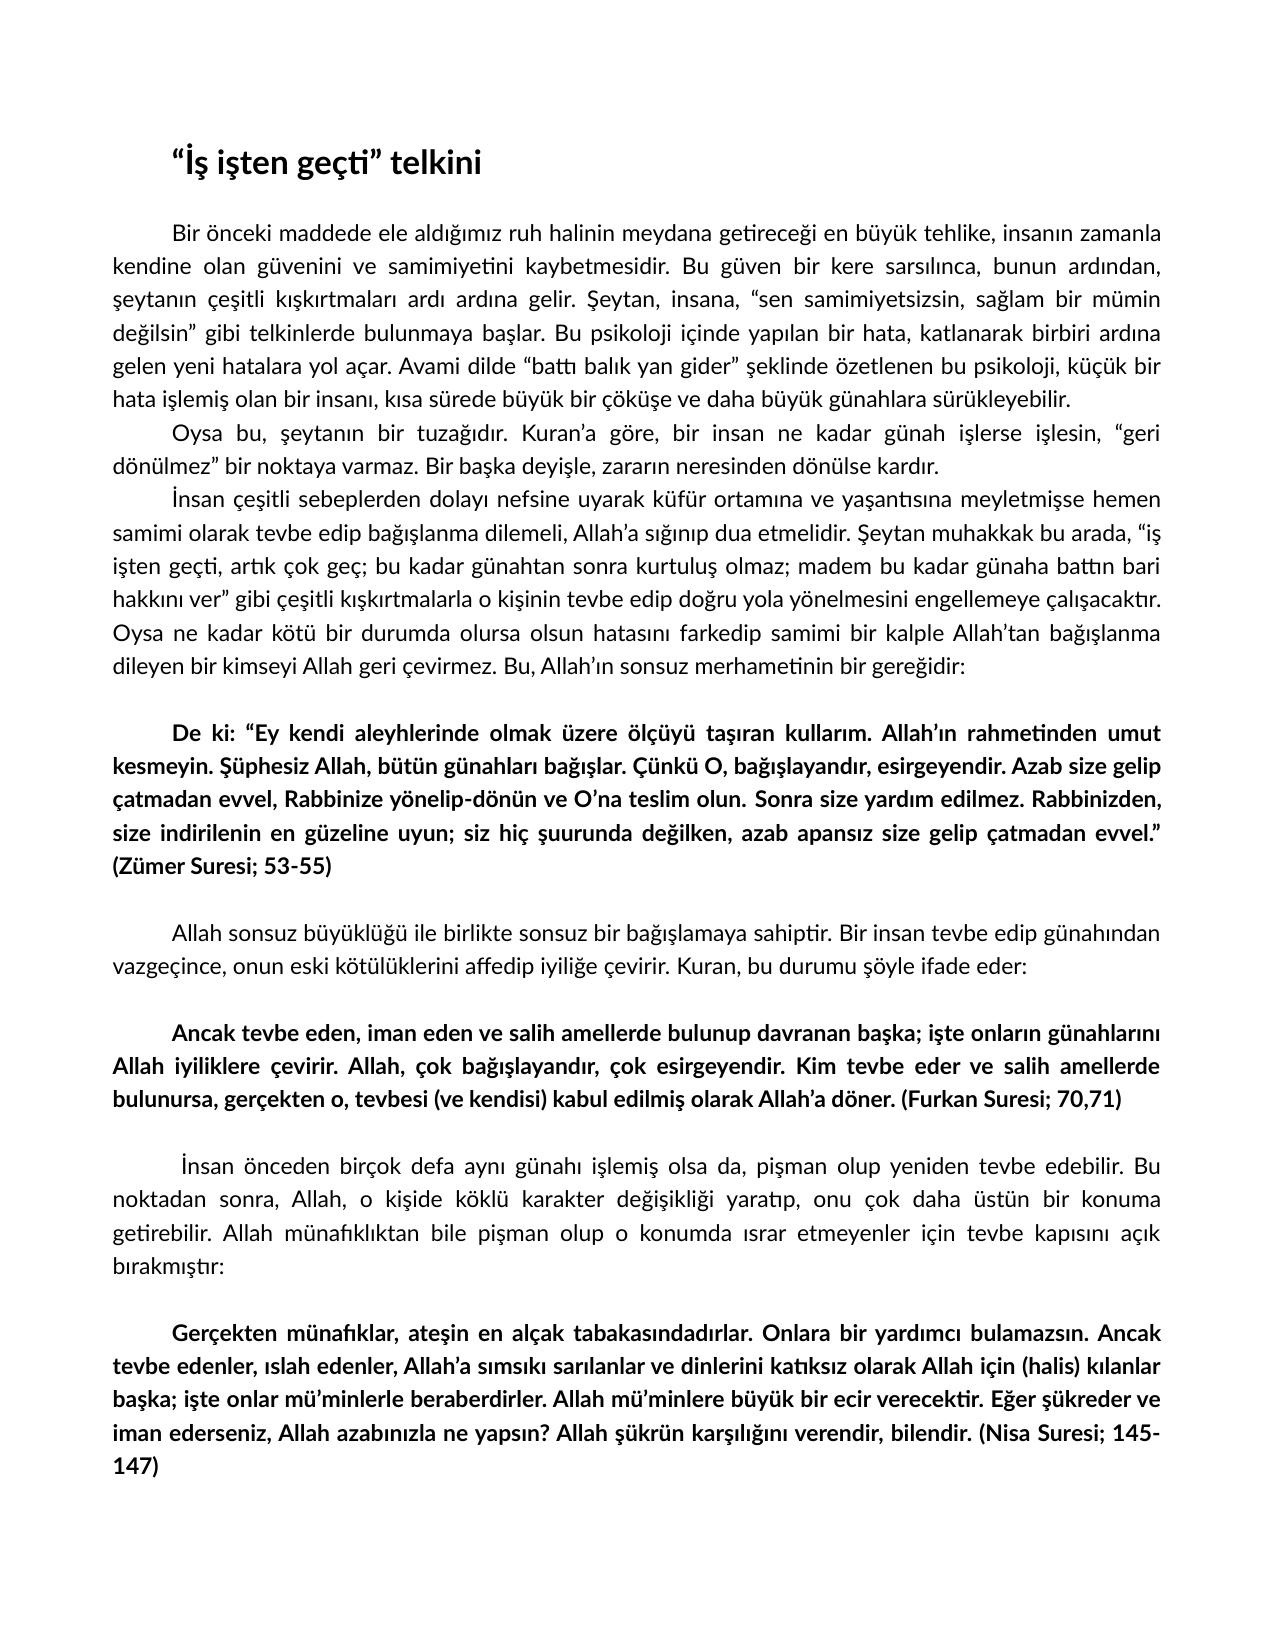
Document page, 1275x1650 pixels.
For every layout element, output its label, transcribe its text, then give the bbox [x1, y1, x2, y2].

text Ancak tevbe eden, iman eden ve salih amellerde bulunup davranan başka; işte onların günahlarını Allah iyiliklere çevirir. Allah, çok bağışlayandır, çok esirgeyendir. Kim tevbe eder ve salih amellerde bulunursa, gerçekten o, tevbesi (ve kendisi) kabul edilmiş olarak Allah’a döner. (Furkan Suresi; 70,71) [112, 1014, 1162, 1114]
text De ki: “Ey kendi aleyhlerinde olmak üzere ölçüyü taşıran kullarım. Allah’ın rahmetinden umut kesmeyin. Şüphesiz Allah, bütün günahları bağışlar. Çünkü O, bağışlayandır, esirgeyendir. Azab size gelip çatmadan evvel, Rabbinize yönelip-dönün ve O’na teslim olun. Sonra size yardım edilmez. Rabbinizden, size indirilenin en güzeline uyun; siz hiç şuurunda değilken, azab apansız size gelip çatmadan evvel.” (Zümer Suresi; 53-55) [112, 714, 1162, 881]
text Gerçekten münafıklar, ateşin en alçak tabakasındadırlar. Onlara bir yardımcı bulamazsın. Ancak tevbe edenler, ıslah edenler, Allah’a sımsıkı sarılanlar ve dinlerini katıksız olarak Allah için (halis) kılanlar başka; işte onlar mü’minlerle beraberdirler. Allah mü’minlere büyük bir ecir verecektir. Eğer şükreder ve iman ederseniz, Allah azabınızla ne yapsın? Allah şükrün karşılığını verendir, bilendir. (Nisa Suresi; 145-147) [112, 1314, 1162, 1481]
text Allah sonsuz büyüklüğü ile birlikte sonsuz bir bağışlamaya sahiptir. Bir insan tevbe edip günahından vazgeçince, onun eski kötülüklerini affedip iyiliğe çevirir. Kuran, bu durumu şöyle ifade eder: [112, 914, 1162, 981]
text Oysa bu, şeytanın bir tuzağıdır. Kuran’a göre, bir insan ne kadar günah işlerse işlesin, “geri dönülmez” bir noktaya varmaz. Bir başka deyişle, zararın neresinden dönülse kardır. [112, 414, 1162, 481]
text İnsan önceden birçok defa aynı günahı işlemiş olsa da, pişman olup yeniden tevbe edebilir. Bu noktadan sonra, Allah, o kişide köklü karakter değişikliği yaratıp, onu çok daha üstün bir konuma getirebilir. Allah münafıklıktan bile pişman olup o konumda ısrar etmeyenler için tevbe kapısını açık bırakmıştır: [112, 1148, 1162, 1281]
text “İş işten geçti” telkini [112, 148, 1162, 181]
text Bir önceki maddede ele aldığımız ruh halinin meydana getireceği en büyük tehlike, insanın zamanla kendine olan güvenini ve samimiyetini kaybetmesidir. Bu güven bir kere sarsılınca, bunun ardından, şeytanın çeşitli kışkırtmaları ardı ardına gelir. Şeytan, insana, “sen samimiyetsizsin, sağlam bir mümin değilsin” gibi telkinlerde bulunmaya başlar. Bu psikoloji içinde yapılan bir hata, katlanarak birbiri ardına gelen yeni hatalara yol açar. Avami dilde “battı balık yan gider” şeklinde özetlenen bu psikoloji, küçük bir hata işlemiş olan bir insanı, kısa sürede büyük bir çöküşe ve daha büyük günahlara sürükleyebilir. [112, 214, 1162, 414]
text İnsan çeşitli sebeplerden dolayı nefsine uyarak küfür ortamına ve yaşantısına meyletmişse hemen samimi olarak tevbe edip bağışlanma dilemeli, Allah’a sığınıp dua etmelidir. Şeytan muhakkak bu arada, “iş işten geçti, artık çok geç; bu kadar günahtan sonra kurtuluş olmaz; madem bu kadar günaha battın bari hakkını ver” gibi çeşitli kışkırtmalarla o kişinin tevbe edip doğru yola yönelmesini engellemeye çalışacaktır. Oysa ne kadar kötü bir durumda olursa olsun hatasını farkedip samimi bir kalple Allah’tan bağışlanma dileyen bir kimseyi Allah geri çevirmez. Bu, Allah’ın sonsuz merhametinin bir gereğidir: [112, 481, 1162, 681]
